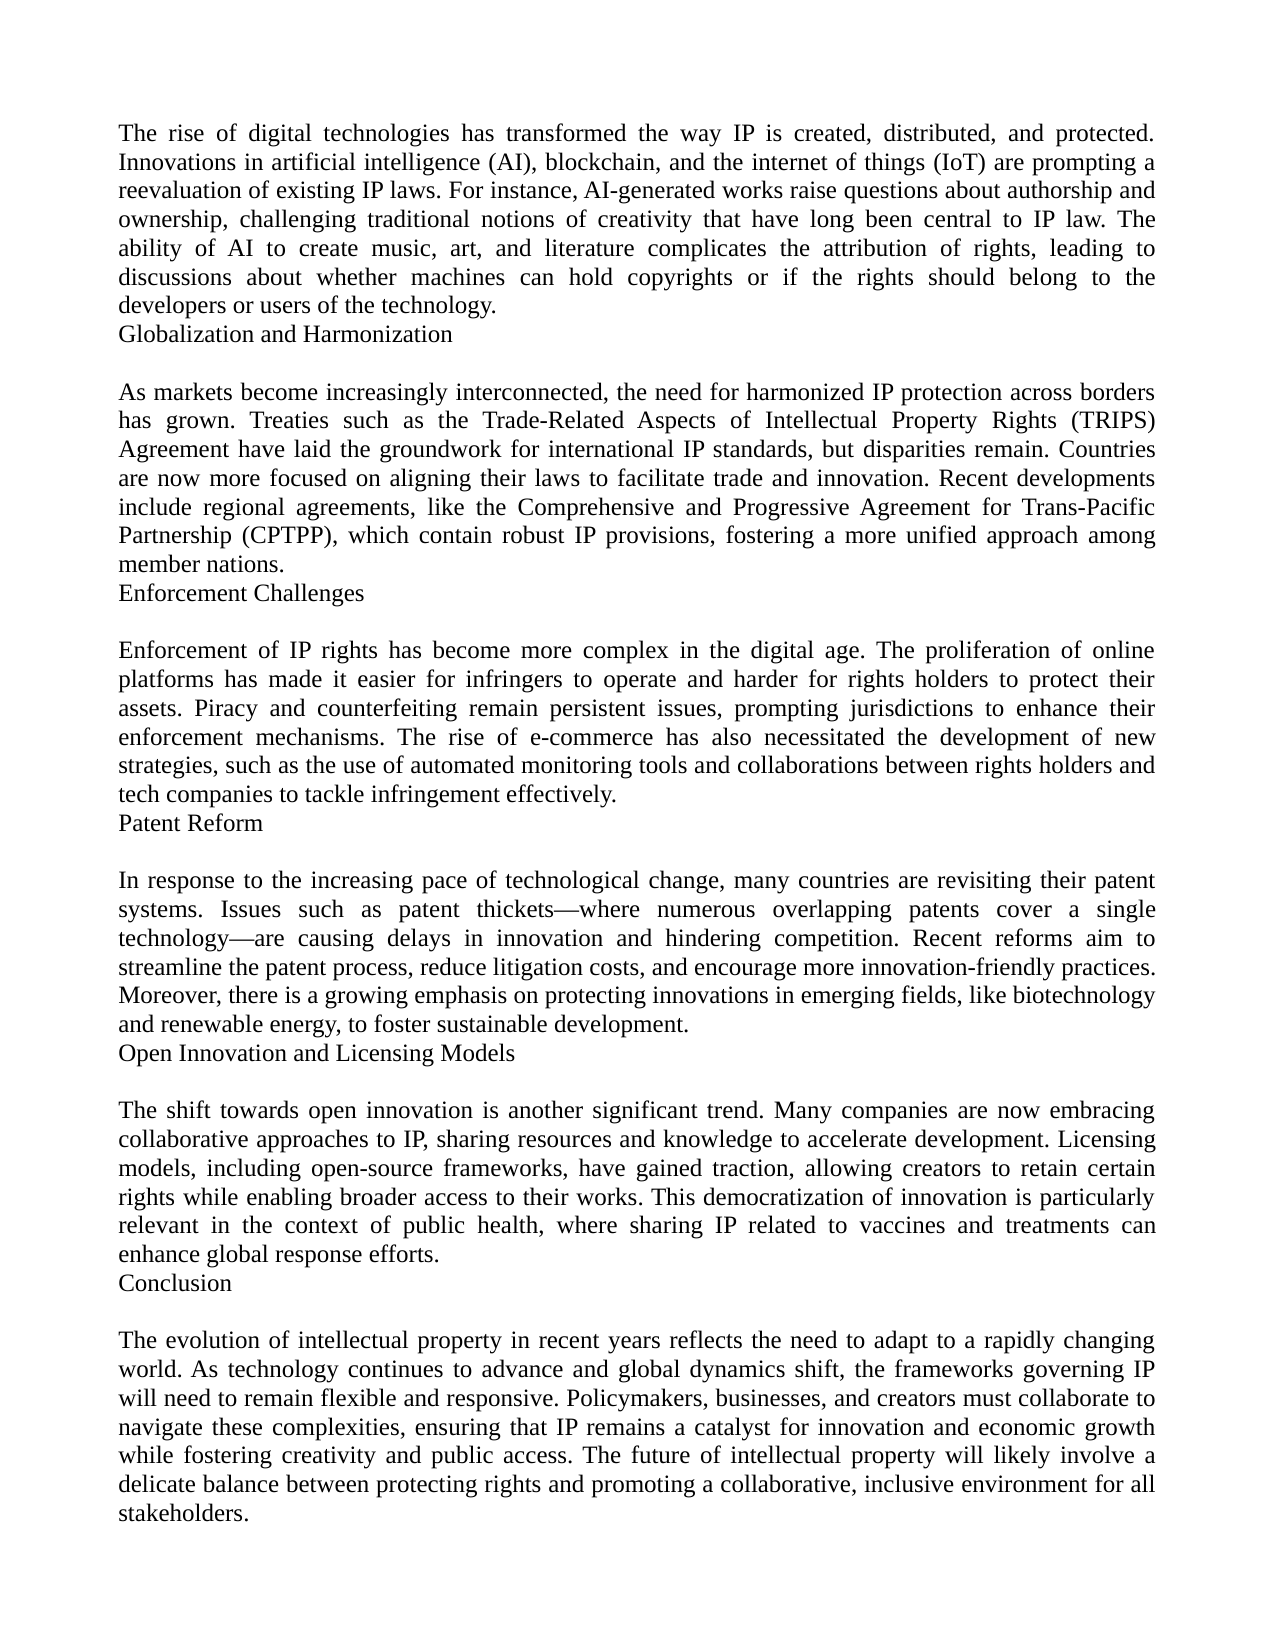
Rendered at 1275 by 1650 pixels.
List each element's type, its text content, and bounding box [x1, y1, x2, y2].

text As markets become increasingly interconnected, the need for harmonized IP protection across borders has grown. Treaties such as the Trade-Related Aspects of Intellectual Property Rights (TRIPS) Agreement have laid the groundwork for international IP standards, but disparities remain. Countries are now more focused on aligning their laws to facilitate trade and innovation. Recent developments include regional agreements, like the Comprehensive and Progressive Agreement for Trans-Pacific Partnership (CPTPP), which contain robust IP provisions, fostering a more unified approach among member nations. [118, 377, 1157, 578]
text Enforcement Challenges [118, 578, 1157, 607]
text Open Innovation and Licensing Models [118, 1038, 1157, 1067]
text The shift towards open innovation is another significant trend. Many companies are now embracing collaborative approaches to IP, sharing resources and knowledge to accelerate development. Licensing models, including open-source frameworks, have gained traction, allowing creators to retain certain rights while enabling broader access to their works. This democratization of innovation is particularly relevant in the context of public health, where sharing IP related to vaccines and treatments can enhance global response efforts. [118, 1096, 1157, 1268]
text Patent Reform [118, 808, 1157, 837]
text Enforcement of IP rights has become more complex in the digital age. The proliferation of online platforms has made it easier for infringers to operate and harder for rights holders to protect their assets. Piracy and counterfeiting remain persistent issues, prompting jurisdictions to enhance their enforcement mechanisms. The rise of e-commerce has also necessitated the development of new strategies, such as the use of automated monitoring tools and collaborations between rights holders and tech companies to tackle infringement effectively. [118, 636, 1157, 808]
text Conclusion [118, 1268, 1157, 1297]
text Globalization and Harmonization [118, 319, 1157, 348]
text The evolution of intellectual property in recent years reflects the need to adapt to a rapidly changing world. As technology continues to advance and global dynamics shift, the frameworks governing IP will need to remain flexible and responsive. Policymakers, businesses, and creators must collaborate to navigate these complexities, ensuring that IP remains a catalyst for innovation and economic growth while fostering creativity and public access. The future of intellectual property will likely involve a delicate balance between protecting rights and promoting a collaborative, inclusive environment for all stakeholders. [118, 1326, 1157, 1527]
text In response to the increasing pace of technological change, many countries are revisiting their patent systems. Issues such as patent thickets—where numerous overlapping patents cover a single technology—are causing delays in innovation and hindering competition. Recent reforms aim to streamline the patent process, reduce litigation costs, and encourage more innovation-friendly practices. Moreover, there is a growing emphasis on protecting innovations in emerging fields, like biotechnology and renewable energy, to foster sustainable development. [118, 866, 1157, 1038]
text The rise of digital technologies has transformed the way IP is created, distributed, and protected. Innovations in artificial intelligence (AI), blockchain, and the internet of things (IoT) are prompting a reevaluation of existing IP laws. For instance, AI-generated works raise questions about authorship and ownership, challenging traditional notions of creativity that have long been central to IP law. The ability of AI to create music, art, and literature complicates the attribution of rights, leading to discussions about whether machines can hold copyrights or if the rights should belong to the developers or users of the technology. [118, 118, 1157, 319]
